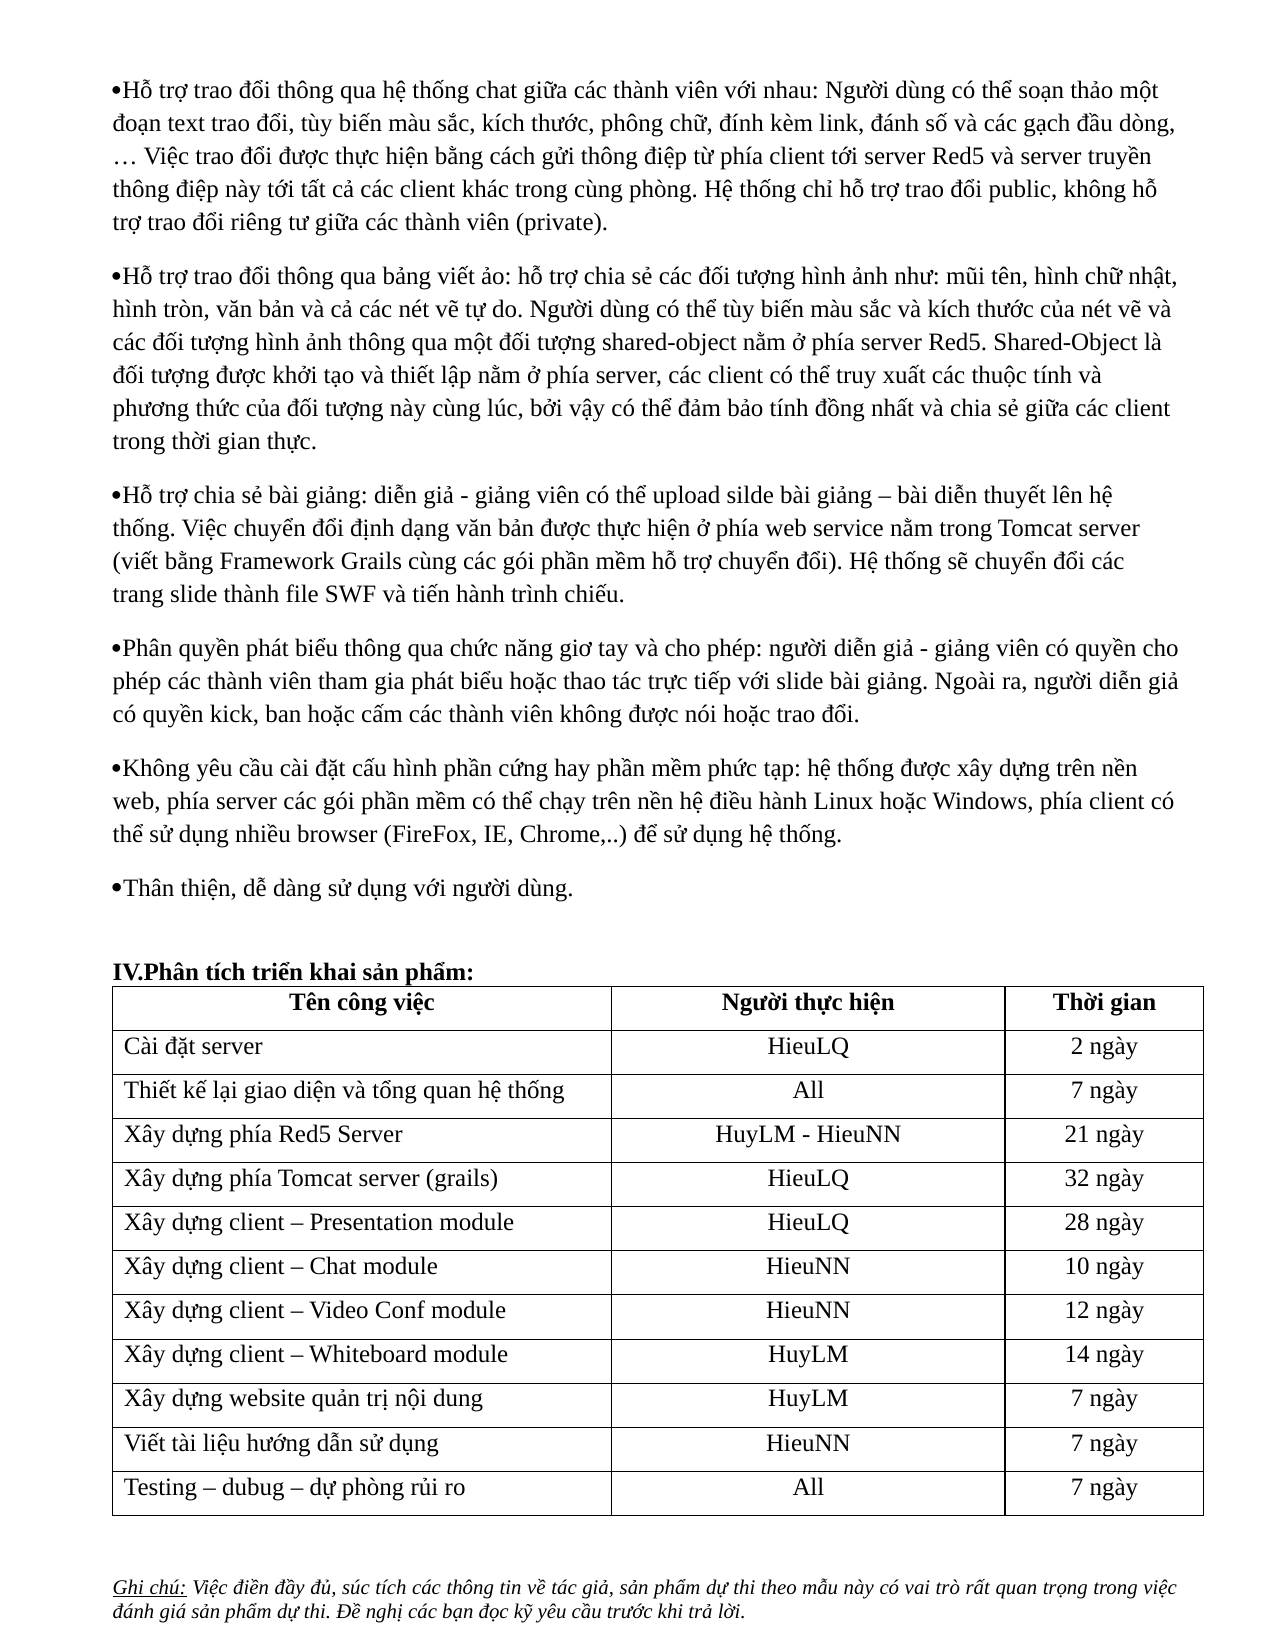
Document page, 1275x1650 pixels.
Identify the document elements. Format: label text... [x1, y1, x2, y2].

table_cell 10 ngày [1006, 1251, 1203, 1294]
list Phân quyền phát biểu thông qua chức năng giơ tay và cho phép: người diễn giả - giảng viên có quyền cho phép các thành viên tham gia phát biểu hoặc thao tác trực tiếp với slide bài giảng. Ngoài ra, người diễn giả có quyền kick, ban hoặc cấm các thành viên không được nói hoặc trao đổi. [112, 633, 1181, 728]
table_header Tên công việc [113, 987, 611, 1030]
table_cell 21 ngày [1006, 1119, 1203, 1162]
table_cell 7 ngày [1006, 1075, 1203, 1118]
table_cell 7 ngày [1006, 1428, 1203, 1471]
table_cell 7 ngày [1006, 1384, 1203, 1427]
table_cell Xây dựng phía Red5 Server [113, 1119, 611, 1162]
table_cell Xây dựng website quản trị nội dung [113, 1384, 611, 1427]
table_cell HieuNN [612, 1428, 1004, 1471]
table_header Người thực hiện [612, 987, 1004, 1030]
list Phân tích triển khai sản phẩm: [112, 957, 1181, 986]
table_cell Cài đặt server [113, 1031, 611, 1074]
table_cell HieuNN [612, 1295, 1004, 1338]
table_cell Testing – dubug – dự phòng rủi ro [113, 1472, 611, 1515]
table_cell Xây dựng phía Tomcat server (grails) [113, 1163, 611, 1206]
table_cell 32 ngày [1006, 1163, 1203, 1206]
table_cell Xây dựng client – Whiteboard module [113, 1340, 611, 1382]
table_cell Viết tài liệu hướng dẫn sử dụng [113, 1428, 611, 1471]
table_cell Thiết kế lại giao diện và tổng quan hệ thống [113, 1075, 611, 1118]
table_cell Xây dựng client – Chat module [113, 1251, 611, 1294]
list Hỗ trợ trao đổi thông qua bảng viết ảo: hỗ trợ chia sẻ các đối tượng hình ảnh như: mũi tên, hình chữ nhật, hình tròn, văn bản và cả các nét vẽ tự do. Người dùng có thể tùy biến màu sắc và kích thước của nét vẽ và các đối tượng hình ảnh thông qua một đối tượng shared-object nằm ở phía server Red5. Shared-Object là đối tượng được khởi tạo và thiết lập nằm ở phía server, các client có thể truy xuất các thuộc tính và phương thức của đối tượng này cùng lúc, bởi vậy có thể đảm bảo tính đồng nhất và chia sẻ giữa các client trong thời gian thực. [112, 261, 1181, 455]
list Thân thiện, dễ dàng sử dụng với người dùng. [112, 873, 1181, 901]
table_cell 12 ngày [1006, 1295, 1203, 1338]
table_cell All [612, 1472, 1004, 1515]
table_cell 7 ngày [1006, 1472, 1203, 1515]
table_header Thời gian [1006, 987, 1203, 1030]
table_cell 2 ngày [1006, 1031, 1203, 1074]
table_cell HuyLM - HieuNN [612, 1119, 1004, 1162]
table_cell HieuLQ [612, 1163, 1004, 1206]
list Hỗ trợ chia sẻ bài giảng: diễn giả - giảng viên có thể upload silde bài giảng – bài diễn thuyết lên hệ thống. Việc chuyển đổi định dạng văn bản được thực hiện ở phía web service nằm trong Tomcat server (viết bằng Framework Grails cùng các gói phần mềm hỗ trợ chuyển đổi). Hệ thống sẽ chuyển đổi các trang slide thành file SWF và tiến hành trình chiếu. [112, 480, 1181, 608]
table_cell HieuLQ [612, 1031, 1004, 1074]
table_cell HuyLM [612, 1340, 1004, 1382]
table_cell HuyLM [612, 1384, 1004, 1427]
table_cell All [612, 1075, 1004, 1118]
table_cell 14 ngày [1006, 1340, 1203, 1382]
table_cell HieuLQ [612, 1207, 1004, 1250]
list Hỗ trợ trao đổi thông qua hệ thống chat giữa các thành viên với nhau: Người dùng có thể soạn thảo một đoạn text trao đổi, tùy biến màu sắc, kích thước, phông chữ, đính kèm link, đánh số và các gạch đầu dòng, … Việc trao đổi được thực hiện bằng cách gửi thông điệp từ phía client tới server Red5 và server truyền thông điệp này tới tất cả các client khác trong cùng phòng. Hệ thống chỉ hỗ trợ trao đổi public, không hỗ trợ trao đổi riêng tư giữa các thành viên (private). [112, 75, 1181, 236]
table_cell 28 ngày [1006, 1207, 1203, 1250]
table_cell Xây dựng client – Video Conf module [113, 1295, 611, 1338]
table_cell Xây dựng client – Presentation module [113, 1207, 611, 1250]
list Không yêu cầu cài đặt cấu hình phần cứng hay phần mềm phức tạp: hệ thống được xây dựng trên nền web, phía server các gói phần mềm có thể chạy trên nền hệ điều hành Linux hoặc Windows, phía client có thể sử dụng nhiều browser (FireFox, IE, Chrome,..) để sử dụng hệ thống. [112, 753, 1181, 847]
table_cell HieuNN [612, 1251, 1004, 1294]
